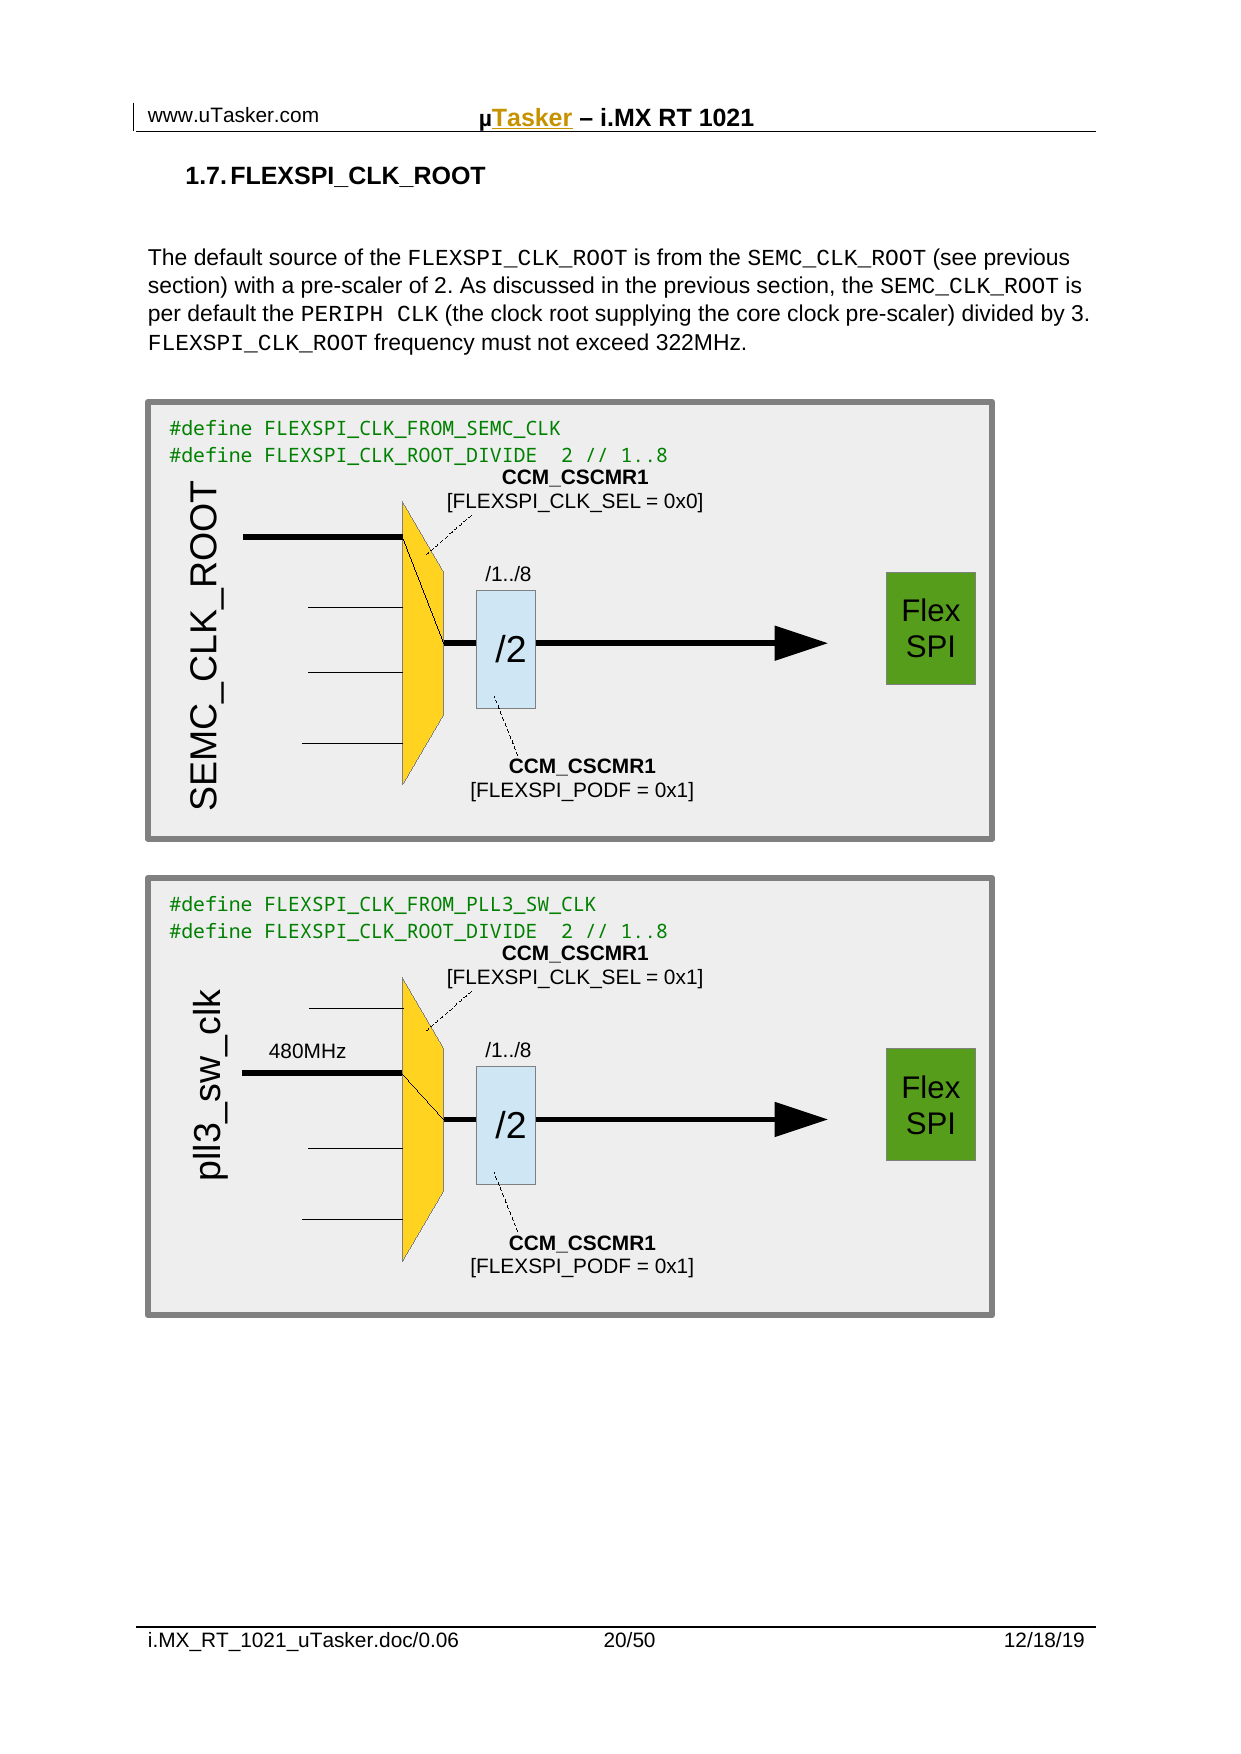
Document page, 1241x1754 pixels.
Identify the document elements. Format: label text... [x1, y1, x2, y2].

subtitle FLEXSPI_CLK_ROOT [185, 161, 1093, 190]
text The default source of the FLEXSPI_CLK_ROOT is from the SEMC_CLK_ROOT (see previous section) with a pre-scaler of 2. As discussed in the previous section, the SEMC_CLK_ROOT is per default the PERIPH CLK (the clock root supplying the core clock pre-scaler) divided by 3. FLEXSPI_CLK_ROOT frequency must not exceed 322MHz. [148, 243, 1093, 357]
